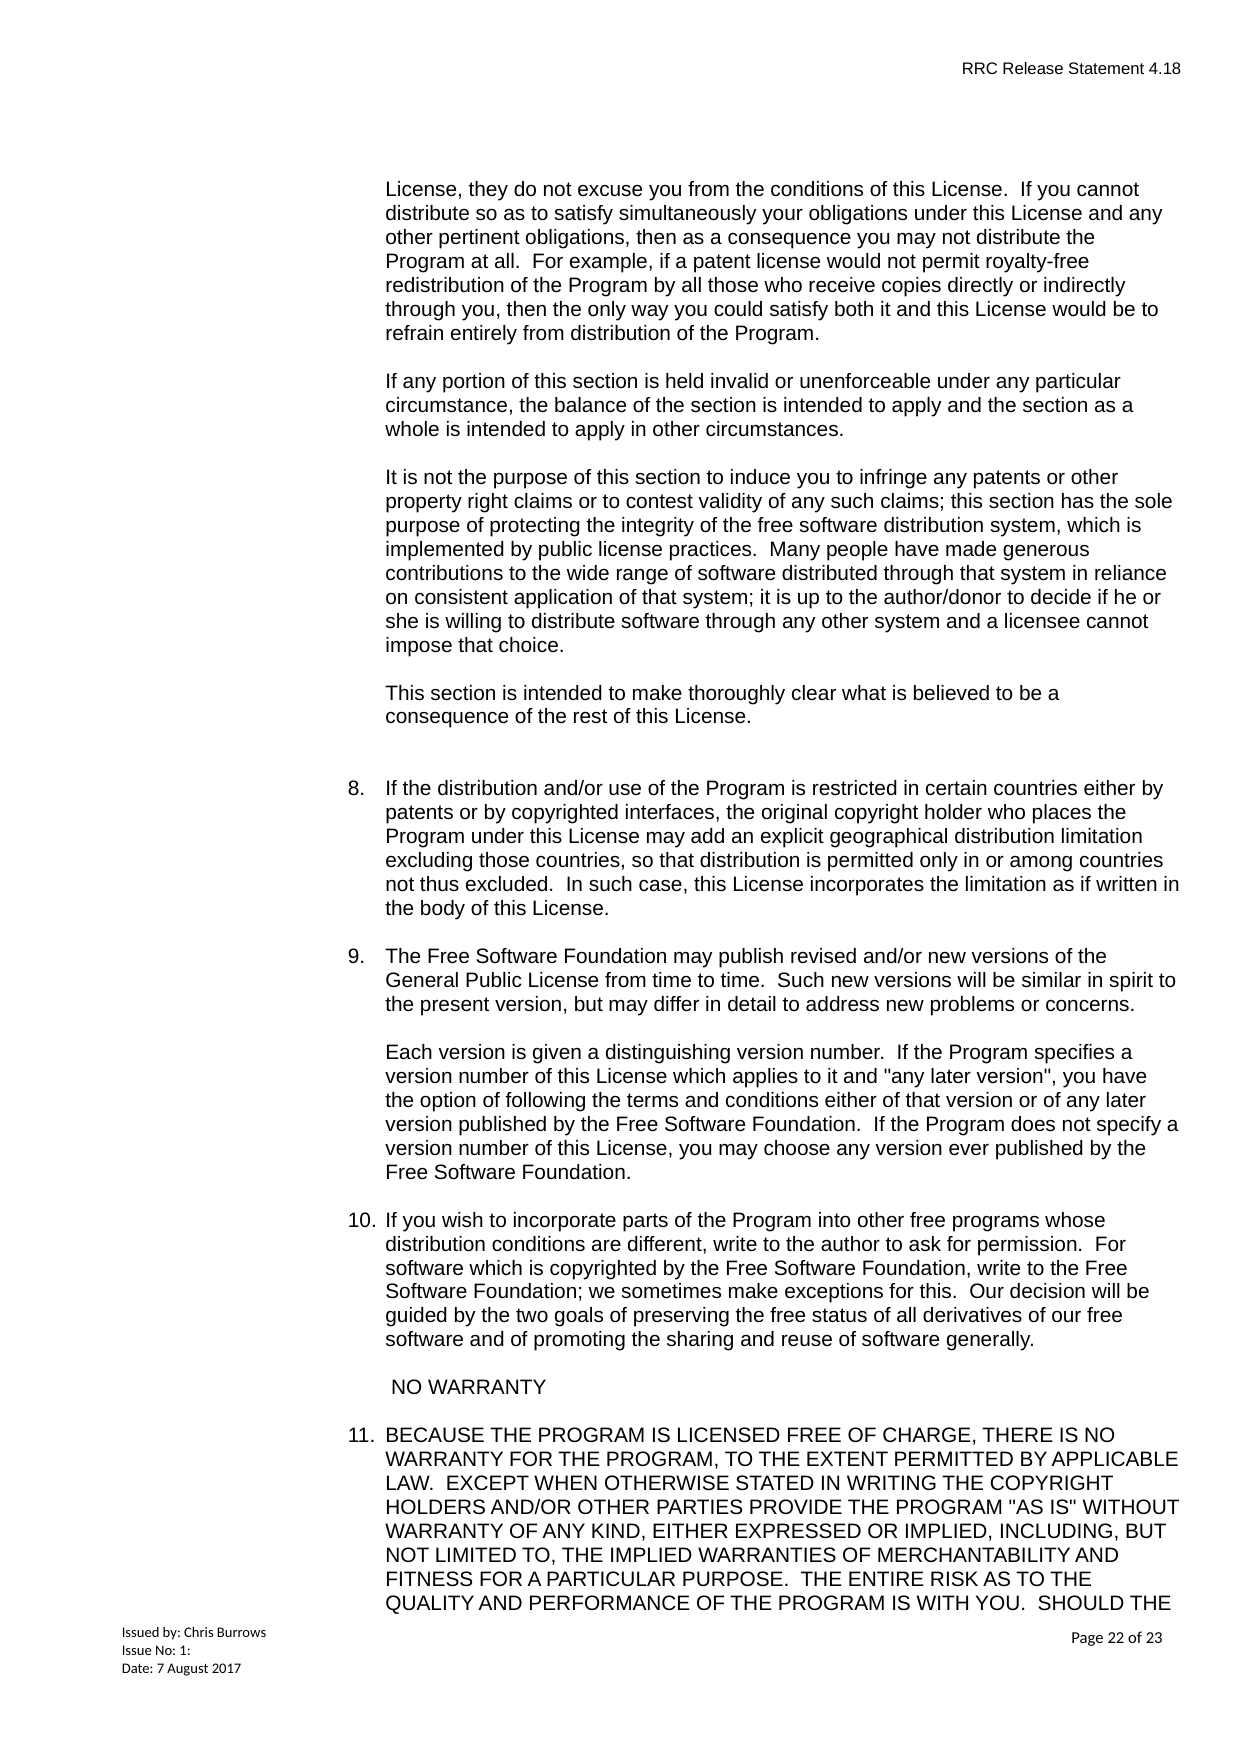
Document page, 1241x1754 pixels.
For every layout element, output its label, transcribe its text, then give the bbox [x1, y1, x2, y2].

list If the distribution and/or use of the Program is restricted in certain countries either by patents or by copyrighted interfaces, the original copyright holder who places the Program under this License may add an explicit geographical distribution limitation excluding those countries, so that distribution is permitted only in or among countries not thus excluded. In such case, this License incorporates the limitation as if written in the body of this License. [348, 776, 1181, 920]
list BECAUSE THE PROGRAM IS LICENSED FREE OF CHARGE, THERE IS NO WARRANTY FOR THE PROGRAM, TO THE EXTENT PERMITTED BY APPLICABLE LAW. EXCEPT WHEN OTHERWISE STATED IN WRITING THE COPYRIGHT HOLDERS AND/OR OTHER PARTIES PROVIDE THE PROGRAM "AS IS" WITHOUT WARRANTY OF ANY KIND, EITHER EXPRESSED OR IMPLIED, INCLUDING, BUT NOT LIMITED TO, THE IMPLIED WARRANTIES OF MERCHANTABILITY AND FITNESS FOR A PARTICULAR PURPOSE. THE ENTIRE RISK AS TO THE QUALITY AND PERFORMANCE OF THE PROGRAM IS WITH YOU. SHOULD THE [348, 1423, 1181, 1615]
list License, they do not excuse you from the conditions of this License. If you cannot distribute so as to satisfy simultaneously your obligations under this License and any other pertinent obligations, then as a consequence you may not distribute the Program at all. For example, if a patent license would not permit royalty-free redistribution of the Program by all those who receive copies directly or indirectly through you, then the only way you could satisfy both it and this License would be to refrain entirely from distribution of the Program. If any portion of this section is held invalid or unenforceable under any particular circumstance, the balance of the section is intended to apply and the section as a whole is intended to apply in other circumstances. It is not the purpose of this section to induce you to infringe any patents or other property right claims or to contest validity of any such claims; this section has the sole purpose of protecting the integrity of the free software distribution system, which is implemented by public license practices. Many people have made generous contributions to the wide range of software distributed through that system in reliance on consistent application of that system; it is up to the author/donor to decide if he or she is willing to distribute software through any other system and a licensee cannot impose that choice. This section is intended to make thoroughly clear what is believed to be a consequence of the rest of this License. [348, 177, 1181, 728]
list The Free Software Foundation may publish revised and/or new versions of the General Public License from time to time. Such new versions will be similar in spirit to the present version, but may differ in detail to address new problems or concerns. Each version is given a distinguishing version number. If the Program specifies a version number of this License which applies to it and "any later version", you have the option of following the terms and conditions either of that version or of any later version published by the Free Software Foundation. If the Program does not specify a version number of this License, you may choose any version ever published by the Free Software Foundation. [348, 944, 1181, 1183]
list If you wish to incorporate parts of the Program into other free programs whose distribution conditions are different, write to the author to ask for permission. For software which is copyrighted by the Free Software Foundation, write to the Free Software Foundation; we sometimes make exceptions for this. Our decision will be guided by the two goals of preserving the free status of all derivatives of our free software and of promoting the sharing and reuse of software generally. NO WARRANTY [348, 1207, 1181, 1423]
